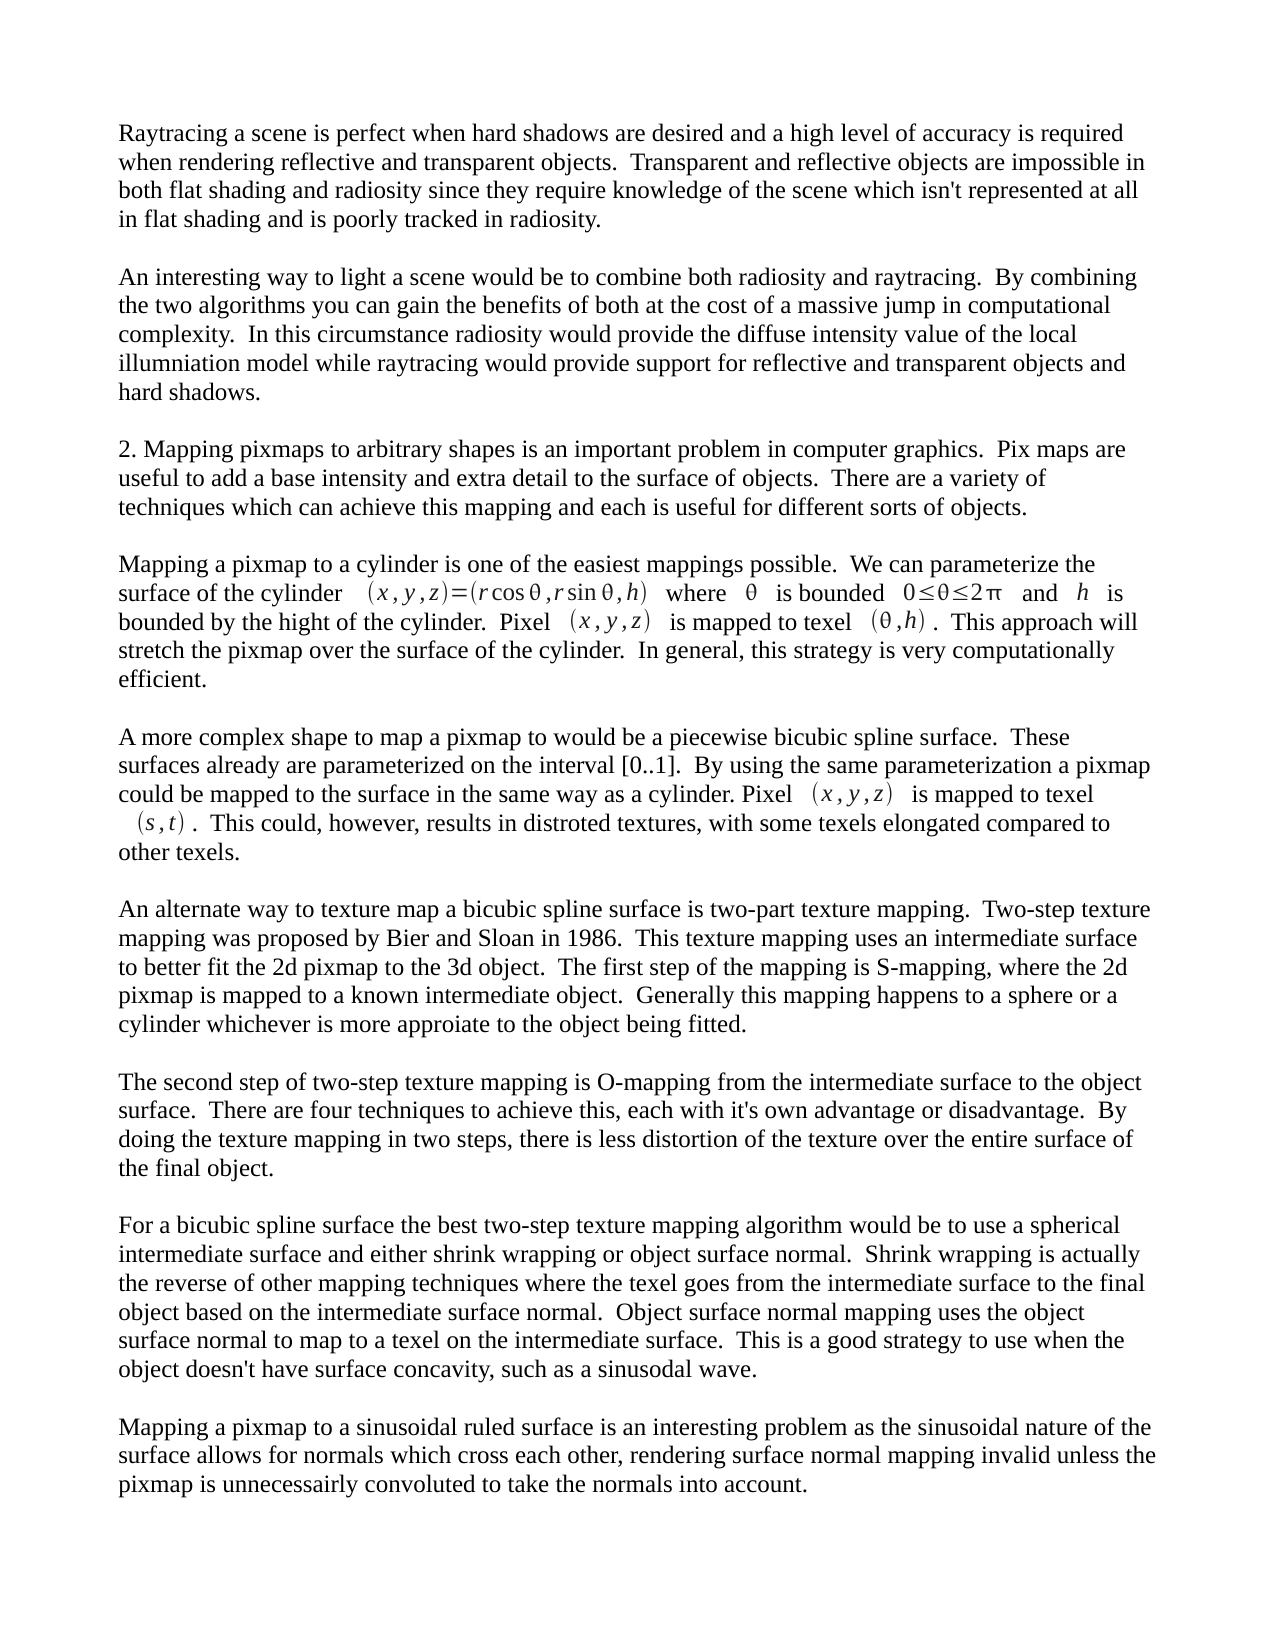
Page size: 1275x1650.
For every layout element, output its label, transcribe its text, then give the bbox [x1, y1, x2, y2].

text Raytracing a scene is perfect when hard shadows are desired and a high level of accuracy is required when rendering reflective and transparent objects. Transparent and reflective objects are impossible in both flat shading and radiosity since they require knowledge of the scene which isn't represented at all in flat shading and is poorly tracked in radiosity. [118, 118, 1157, 233]
text Mapping a pixmap to a cylinder is one of the easiest mappings possible. We can parameterize the surface of the cylinder whereis boundedandis bounded by the hight of the cylinder. Pixelis mapped to texel. This approach will stretch the pixmap over the surface of the cylinder. In general, this strategy is very computationally efficient. [118, 549, 1157, 693]
text The second step of two-step texture mapping is O-mapping from the intermediate surface to the object surface. There are four techniques to achieve this, each with it's own advantage or disadvantage. By doing the texture mapping in two steps, there is less distortion of the texture over the entire surface of the final object. [118, 1067, 1157, 1182]
text An alternate way to texture map a bicubic spline surface is two-part texture mapping. Two-step texture mapping was proposed by Bier and Sloan in 1986. This texture mapping uses an intermediate surface to better fit the 2d pixmap to the 3d object. The first step of the mapping is S-mapping, where the 2d pixmap is mapped to a known intermediate object. Generally this mapping happens to a sphere or a cylinder whichever is more approiate to the object being fitted. [118, 894, 1157, 1038]
text For a bicubic spline surface the best two-step texture mapping algorithm would be to use a spherical intermediate surface and either shrink wrapping or object surface normal. Shrink wrapping is actually the reverse of other mapping techniques where the texel goes from the intermediate surface to the final object based on the intermediate surface normal. Object surface normal mapping uses the object surface normal to map to a texel on the intermediate surface. This is a good strategy to use when the object doesn't have surface concavity, such as a sinusodal wave. [118, 1211, 1157, 1383]
text Mapping a pixmap to a sinusoidal ruled surface is an interesting problem as the sinusoidal nature of the surface allows for normals which cross each other, rendering surface normal mapping invalid unless the pixmap is unnecessairly convoluted to take the normals into account. [118, 1412, 1157, 1498]
text An interesting way to light a scene would be to combine both radiosity and raytracing. By combining the two algorithms you can gain the benefits of both at the cost of a massive jump in computational complexity. In this circumstance radiosity would provide the diffuse intensity value of the local illumniation model while raytracing would provide support for reflective and transparent objects and hard shadows. [118, 262, 1157, 406]
text A more complex shape to map a pixmap to would be a piecewise bicubic spline surface. These surfaces already are parameterized on the interval [0..1]. By using the same parameterization a pixmap could be mapped to the surface in the same way as a cylinder. Pixelis mapped to texel. This could, however, results in distroted textures, with some texels elongated compared to other texels. [118, 722, 1157, 866]
text 2. Mapping pixmaps to arbitrary shapes is an important problem in computer graphics. Pix maps are useful to add a base intensity and extra detail to the surface of objects. There are a variety of techniques which can achieve this mapping and each is useful for different sorts of objects. [118, 434, 1157, 521]
